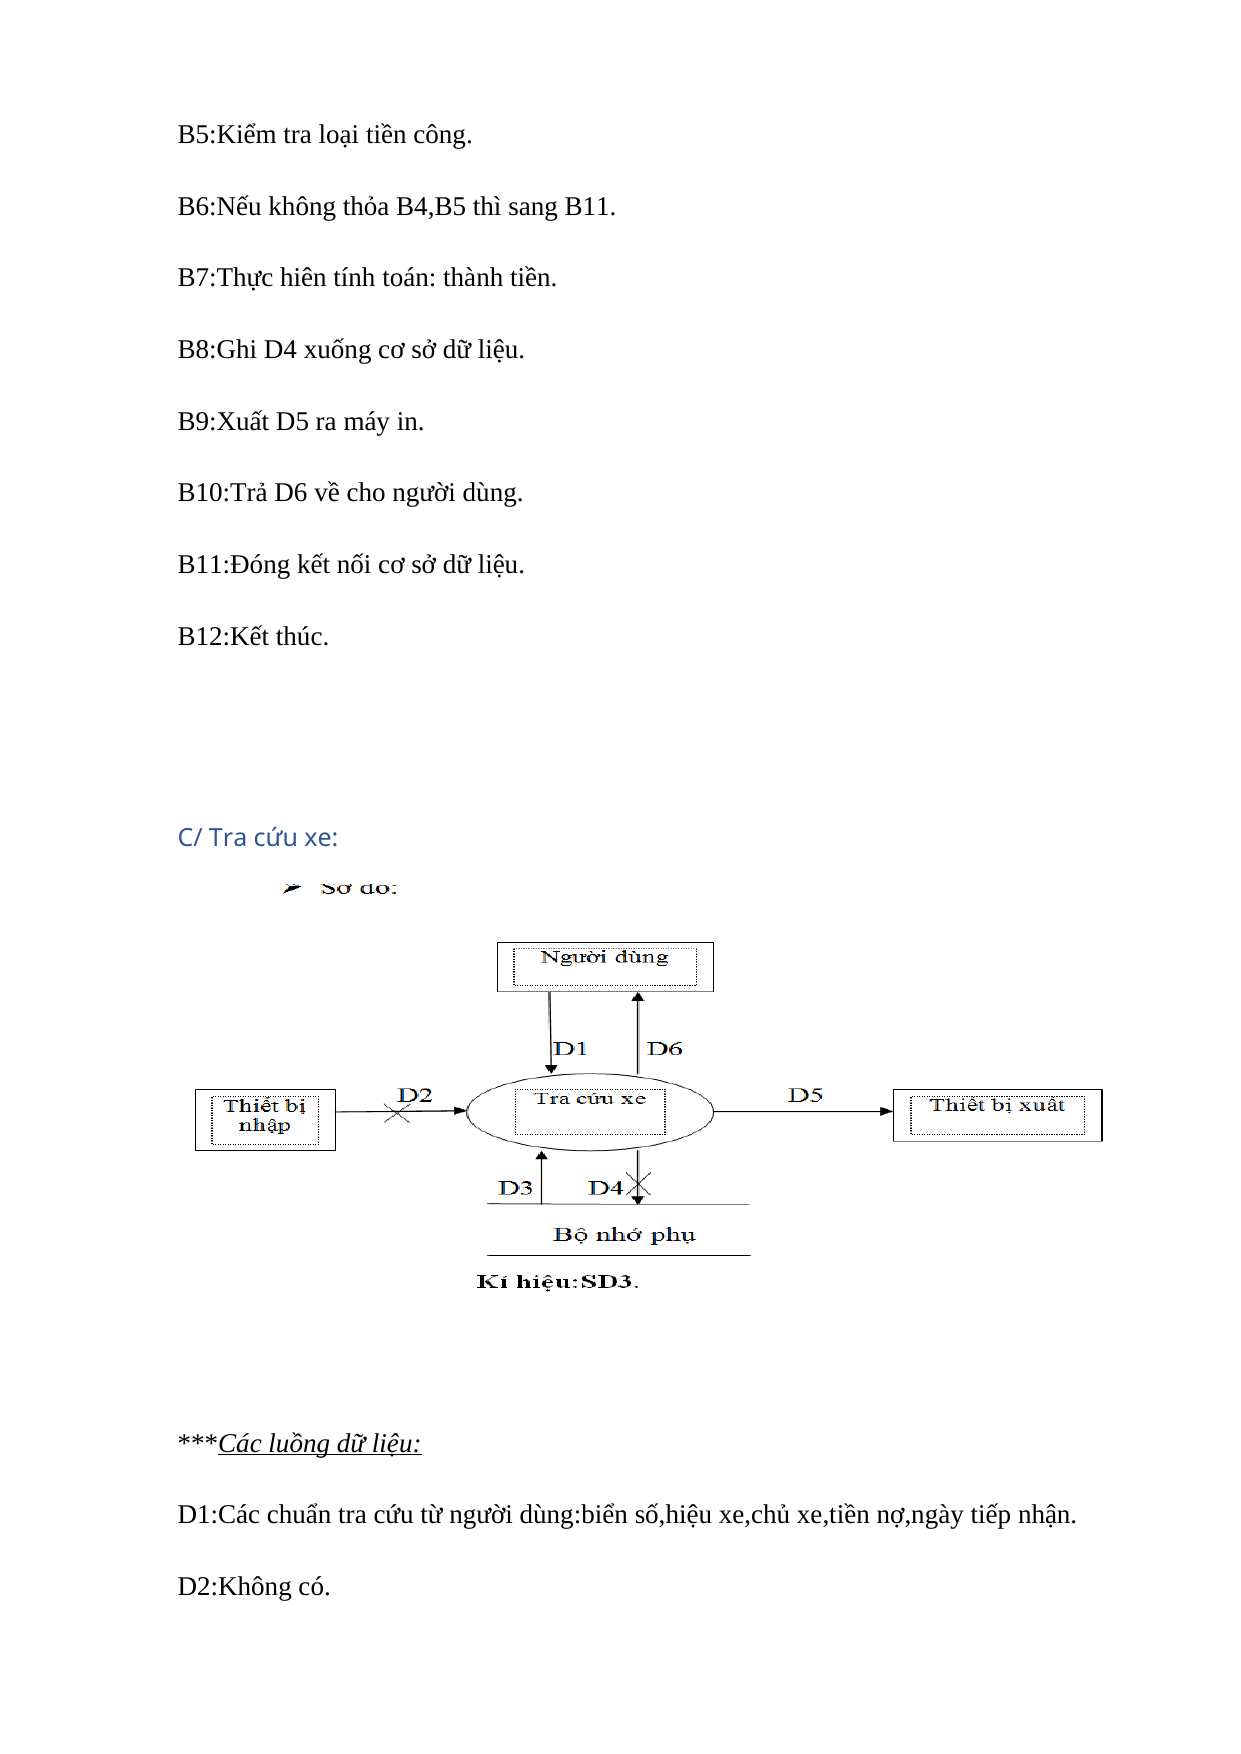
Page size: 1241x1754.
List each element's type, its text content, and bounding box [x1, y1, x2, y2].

subtitle C/ Tra cứu xe: [177, 819, 1122, 853]
text B8:Ghi D4 xuống cơ sở dữ liệu. [177, 333, 1122, 364]
text B12:Kết thúc. [177, 620, 1122, 651]
text B10:Trả D6 về cho người dùng. [177, 476, 1122, 508]
text ***Các luồng dữ liệu: [177, 1427, 1122, 1458]
text D2:Không có. [177, 1570, 1122, 1601]
text D1:Các chuẩn tra cứu từ người dùng:biển số,hiệu xe,chủ xe,tiền nợ,ngày tiếp nhận. [177, 1498, 1122, 1529]
text B6:Nếu không thỏa B4,B5 thì sang B11. [177, 190, 1122, 221]
text B7:Thực hiên tính toán: thành tiền. [177, 261, 1122, 293]
text B5:Kiểm tra loại tiền công. [177, 118, 1122, 149]
text B9:Xuất D5 ra máy in. [177, 405, 1122, 436]
text B11:Đóng kết nối cơ sở dữ liệu. [177, 548, 1122, 579]
